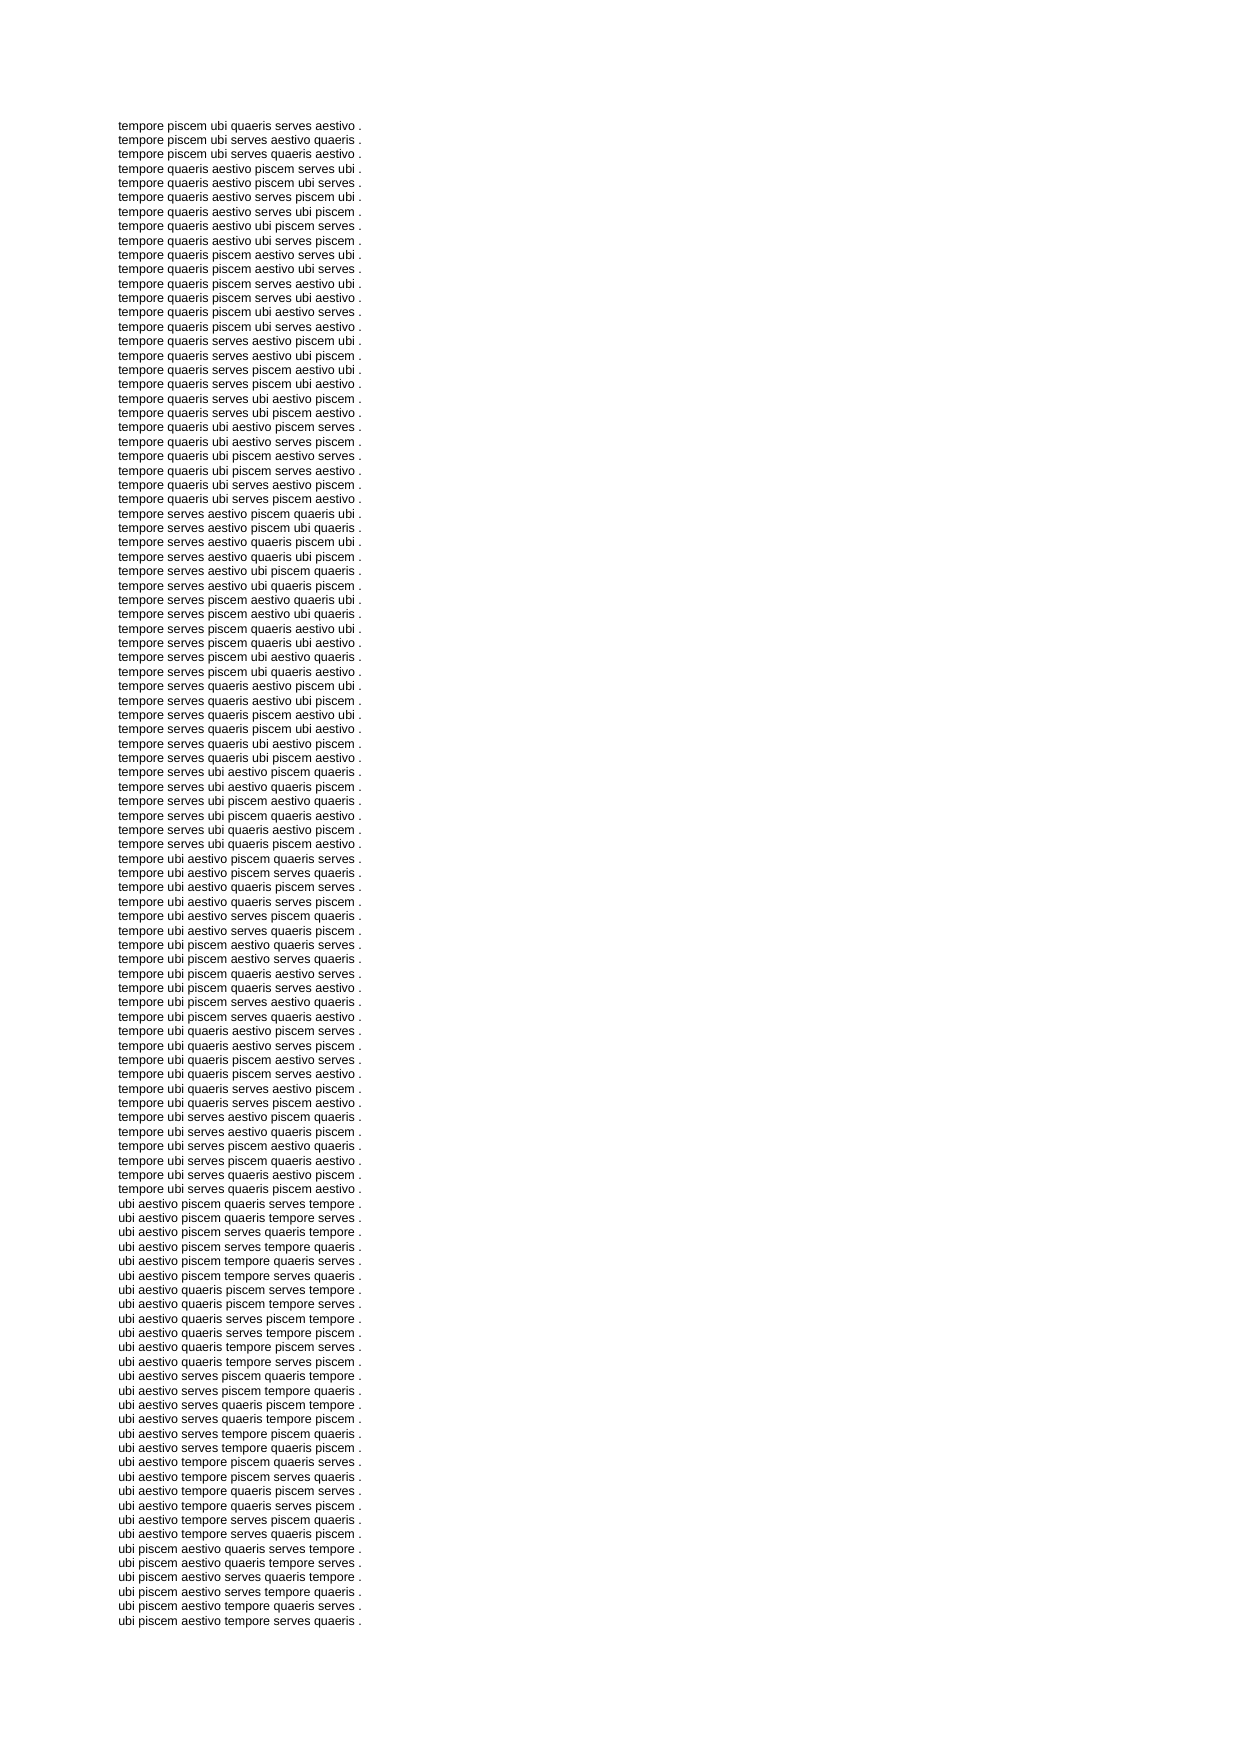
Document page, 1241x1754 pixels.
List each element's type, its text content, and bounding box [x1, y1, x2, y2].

text tempore serves piscem ubi quaeris aestivo . [118, 664, 1122, 679]
text tempore serves aestivo ubi quaeris piscem . [118, 578, 1122, 592]
text tempore quaeris aestivo serves ubi piscem . [118, 204, 1122, 219]
text tempore ubi serves aestivo piscem quaeris . [118, 1110, 1122, 1124]
text tempore quaeris piscem aestivo ubi serves . [118, 262, 1122, 276]
text tempore serves ubi quaeris aestivo piscem . [118, 822, 1122, 837]
text tempore quaeris piscem serves ubi aestivo . [118, 291, 1122, 305]
text ubi aestivo piscem serves quaeris tempore . [118, 1225, 1122, 1239]
text ubi aestivo quaeris serves piscem tempore . [118, 1311, 1122, 1326]
text ubi aestivo piscem serves tempore quaeris . [118, 1239, 1122, 1254]
text tempore serves aestivo piscem ubi quaeris . [118, 521, 1122, 535]
text tempore piscem ubi serves quaeris aestivo . [118, 147, 1122, 161]
text tempore ubi serves aestivo quaeris piscem . [118, 1124, 1122, 1139]
text tempore ubi aestivo serves piscem quaeris . [118, 909, 1122, 923]
text tempore ubi serves quaeris aestivo piscem . [118, 1167, 1122, 1182]
text ubi piscem aestivo quaeris tempore serves . [118, 1556, 1122, 1570]
text tempore ubi piscem serves aestivo quaeris . [118, 995, 1122, 1009]
text tempore quaeris ubi piscem aestivo serves . [118, 449, 1122, 463]
text tempore ubi piscem aestivo quaeris serves . [118, 937, 1122, 952]
text tempore quaeris serves ubi piscem aestivo . [118, 406, 1122, 420]
text ubi aestivo piscem tempore quaeris serves . [118, 1254, 1122, 1268]
text tempore quaeris serves piscem ubi aestivo . [118, 377, 1122, 391]
text ubi aestivo quaeris piscem serves tempore . [118, 1282, 1122, 1297]
text tempore ubi quaeris aestivo piscem serves . [118, 1024, 1122, 1038]
text tempore serves ubi aestivo piscem quaeris . [118, 765, 1122, 779]
text tempore ubi serves piscem quaeris aestivo . [118, 1153, 1122, 1167]
text tempore quaeris aestivo piscem serves ubi . [118, 161, 1122, 176]
text tempore quaeris serves aestivo ubi piscem . [118, 348, 1122, 362]
text tempore quaeris aestivo piscem ubi serves . [118, 176, 1122, 190]
text ubi piscem aestivo tempore serves quaeris . [118, 1613, 1122, 1627]
text tempore ubi serves quaeris piscem aestivo . [118, 1182, 1122, 1196]
text tempore quaeris ubi aestivo serves piscem . [118, 434, 1122, 449]
text ubi aestivo quaeris tempore serves piscem . [118, 1354, 1122, 1369]
text tempore serves quaeris ubi piscem aestivo . [118, 751, 1122, 765]
text tempore ubi quaeris aestivo serves piscem . [118, 1038, 1122, 1052]
text tempore ubi quaeris piscem aestivo serves . [118, 1052, 1122, 1067]
text tempore serves ubi piscem quaeris aestivo . [118, 808, 1122, 822]
text ubi aestivo tempore piscem quaeris serves . [118, 1455, 1122, 1469]
text ubi aestivo tempore serves quaeris piscem . [118, 1527, 1122, 1541]
text tempore ubi aestivo piscem quaeris serves . [118, 851, 1122, 866]
text tempore serves piscem aestivo ubi quaeris . [118, 607, 1122, 621]
text tempore quaeris piscem aestivo serves ubi . [118, 247, 1122, 262]
text ubi aestivo tempore quaeris piscem serves . [118, 1484, 1122, 1498]
text ubi aestivo quaeris tempore piscem serves . [118, 1340, 1122, 1354]
text ubi piscem aestivo tempore quaeris serves . [118, 1599, 1122, 1613]
text tempore quaeris serves aestivo piscem ubi . [118, 334, 1122, 348]
text tempore ubi aestivo serves quaeris piscem . [118, 923, 1122, 937]
text tempore ubi quaeris serves aestivo piscem . [118, 1081, 1122, 1096]
text ubi piscem aestivo quaeris serves tempore . [118, 1541, 1122, 1556]
text tempore quaeris piscem serves aestivo ubi . [118, 276, 1122, 291]
text tempore serves piscem ubi aestivo quaeris . [118, 650, 1122, 664]
text ubi piscem aestivo serves quaeris tempore . [118, 1570, 1122, 1584]
text tempore ubi aestivo quaeris serves piscem . [118, 894, 1122, 909]
text tempore serves aestivo piscem quaeris ubi . [118, 506, 1122, 521]
text tempore quaeris ubi piscem serves aestivo . [118, 463, 1122, 477]
text ubi aestivo piscem quaeris tempore serves . [118, 1211, 1122, 1225]
text tempore serves piscem quaeris aestivo ubi . [118, 621, 1122, 636]
text tempore serves quaeris aestivo ubi piscem . [118, 693, 1122, 707]
text tempore quaeris ubi serves aestivo piscem . [118, 477, 1122, 492]
text ubi aestivo tempore quaeris serves piscem . [118, 1498, 1122, 1512]
text tempore serves piscem quaeris ubi aestivo . [118, 636, 1122, 650]
text tempore ubi piscem serves quaeris aestivo . [118, 1009, 1122, 1024]
text tempore ubi piscem quaeris aestivo serves . [118, 966, 1122, 981]
text tempore quaeris piscem ubi aestivo serves . [118, 305, 1122, 319]
text tempore serves ubi piscem aestivo quaeris . [118, 794, 1122, 808]
text tempore serves quaeris piscem ubi aestivo . [118, 722, 1122, 736]
text tempore quaeris aestivo ubi serves piscem . [118, 233, 1122, 247]
text tempore serves aestivo ubi piscem quaeris . [118, 564, 1122, 578]
text tempore serves quaeris piscem aestivo ubi . [118, 707, 1122, 722]
text ubi aestivo quaeris piscem tempore serves . [118, 1297, 1122, 1311]
text ubi aestivo piscem tempore serves quaeris . [118, 1268, 1122, 1282]
text tempore ubi piscem aestivo serves quaeris . [118, 952, 1122, 966]
text tempore serves ubi quaeris piscem aestivo . [118, 837, 1122, 851]
text tempore serves piscem aestivo quaeris ubi . [118, 592, 1122, 607]
text tempore quaeris aestivo ubi piscem serves . [118, 219, 1122, 233]
text ubi aestivo serves quaeris tempore piscem . [118, 1412, 1122, 1426]
text tempore ubi aestivo piscem serves quaeris . [118, 866, 1122, 880]
text ubi aestivo piscem quaeris serves tempore . [118, 1196, 1122, 1211]
text tempore quaeris ubi aestivo piscem serves . [118, 420, 1122, 434]
text tempore serves quaeris aestivo piscem ubi . [118, 679, 1122, 693]
text tempore serves quaeris ubi aestivo piscem . [118, 736, 1122, 751]
text ubi aestivo serves quaeris piscem tempore . [118, 1397, 1122, 1412]
text tempore serves ubi aestivo quaeris piscem . [118, 779, 1122, 794]
text ubi aestivo serves tempore quaeris piscem . [118, 1441, 1122, 1455]
text ubi aestivo tempore piscem serves quaeris . [118, 1469, 1122, 1484]
text tempore ubi piscem quaeris serves aestivo . [118, 981, 1122, 995]
text tempore ubi quaeris serves piscem aestivo . [118, 1096, 1122, 1110]
text ubi aestivo quaeris serves tempore piscem . [118, 1326, 1122, 1340]
text tempore piscem ubi serves aestivo quaeris . [118, 132, 1122, 147]
text tempore piscem ubi quaeris serves aestivo . [118, 118, 1122, 132]
text tempore ubi serves piscem aestivo quaeris . [118, 1139, 1122, 1153]
text ubi aestivo tempore serves piscem quaeris . [118, 1512, 1122, 1527]
text tempore quaeris ubi serves piscem aestivo . [118, 492, 1122, 506]
text ubi piscem aestivo serves tempore quaeris . [118, 1584, 1122, 1599]
text tempore quaeris serves ubi aestivo piscem . [118, 391, 1122, 406]
text tempore serves aestivo quaeris piscem ubi . [118, 535, 1122, 549]
text ubi aestivo serves piscem tempore quaeris . [118, 1383, 1122, 1397]
text tempore quaeris piscem ubi serves aestivo . [118, 319, 1122, 334]
text tempore quaeris serves piscem aestivo ubi . [118, 362, 1122, 377]
text tempore ubi quaeris piscem serves aestivo . [118, 1067, 1122, 1081]
text tempore quaeris aestivo serves piscem ubi . [118, 190, 1122, 204]
text tempore serves aestivo quaeris ubi piscem . [118, 549, 1122, 564]
text ubi aestivo serves piscem quaeris tempore . [118, 1369, 1122, 1383]
text ubi aestivo serves tempore piscem quaeris . [118, 1426, 1122, 1441]
text tempore ubi aestivo quaeris piscem serves . [118, 880, 1122, 894]
